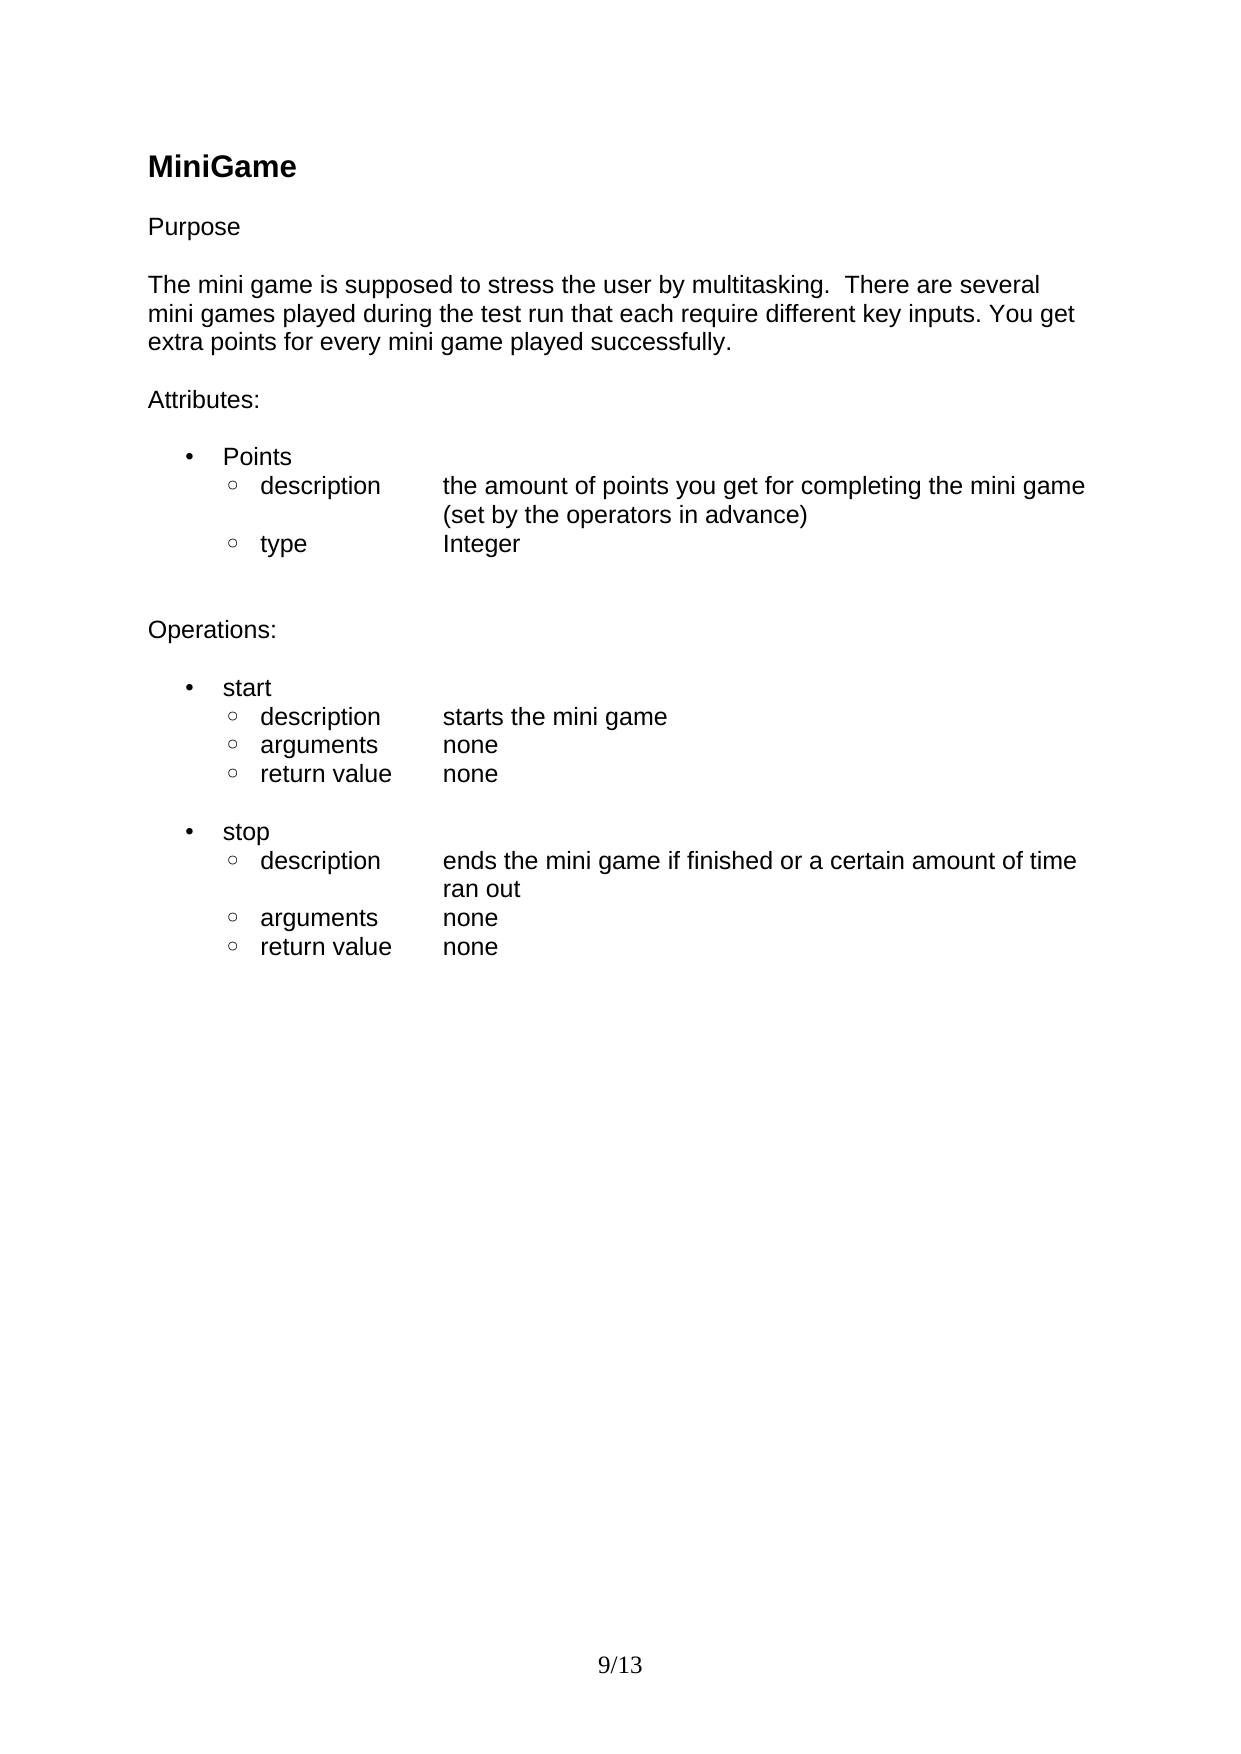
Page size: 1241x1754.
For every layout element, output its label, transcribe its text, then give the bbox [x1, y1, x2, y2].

list Points [185, 442, 1093, 471]
list description ends the mini game if finished or a certain amount of time ran out [223, 846, 1093, 903]
list description the amount of points you get for completing the mini game (set by the operators in advance) [223, 471, 1093, 529]
list stop [185, 817, 1093, 846]
list description starts the mini game [223, 701, 1093, 730]
list start [185, 673, 1093, 701]
list return value none [223, 759, 1093, 788]
text Purpose [148, 212, 1093, 241]
list arguments none [223, 730, 1093, 759]
text The mini game is supposed to stress the user by multitasking. There are several mini games played during the test run that each require different key inputs. You get extra points for every mini game played successfully. [148, 270, 1093, 356]
text Operations: [148, 615, 1093, 644]
list return value none [223, 932, 1093, 961]
list arguments none [223, 903, 1093, 932]
list type Integer [223, 529, 1093, 558]
text Attributes: [148, 385, 1093, 413]
text MiniGame [148, 148, 1093, 183]
